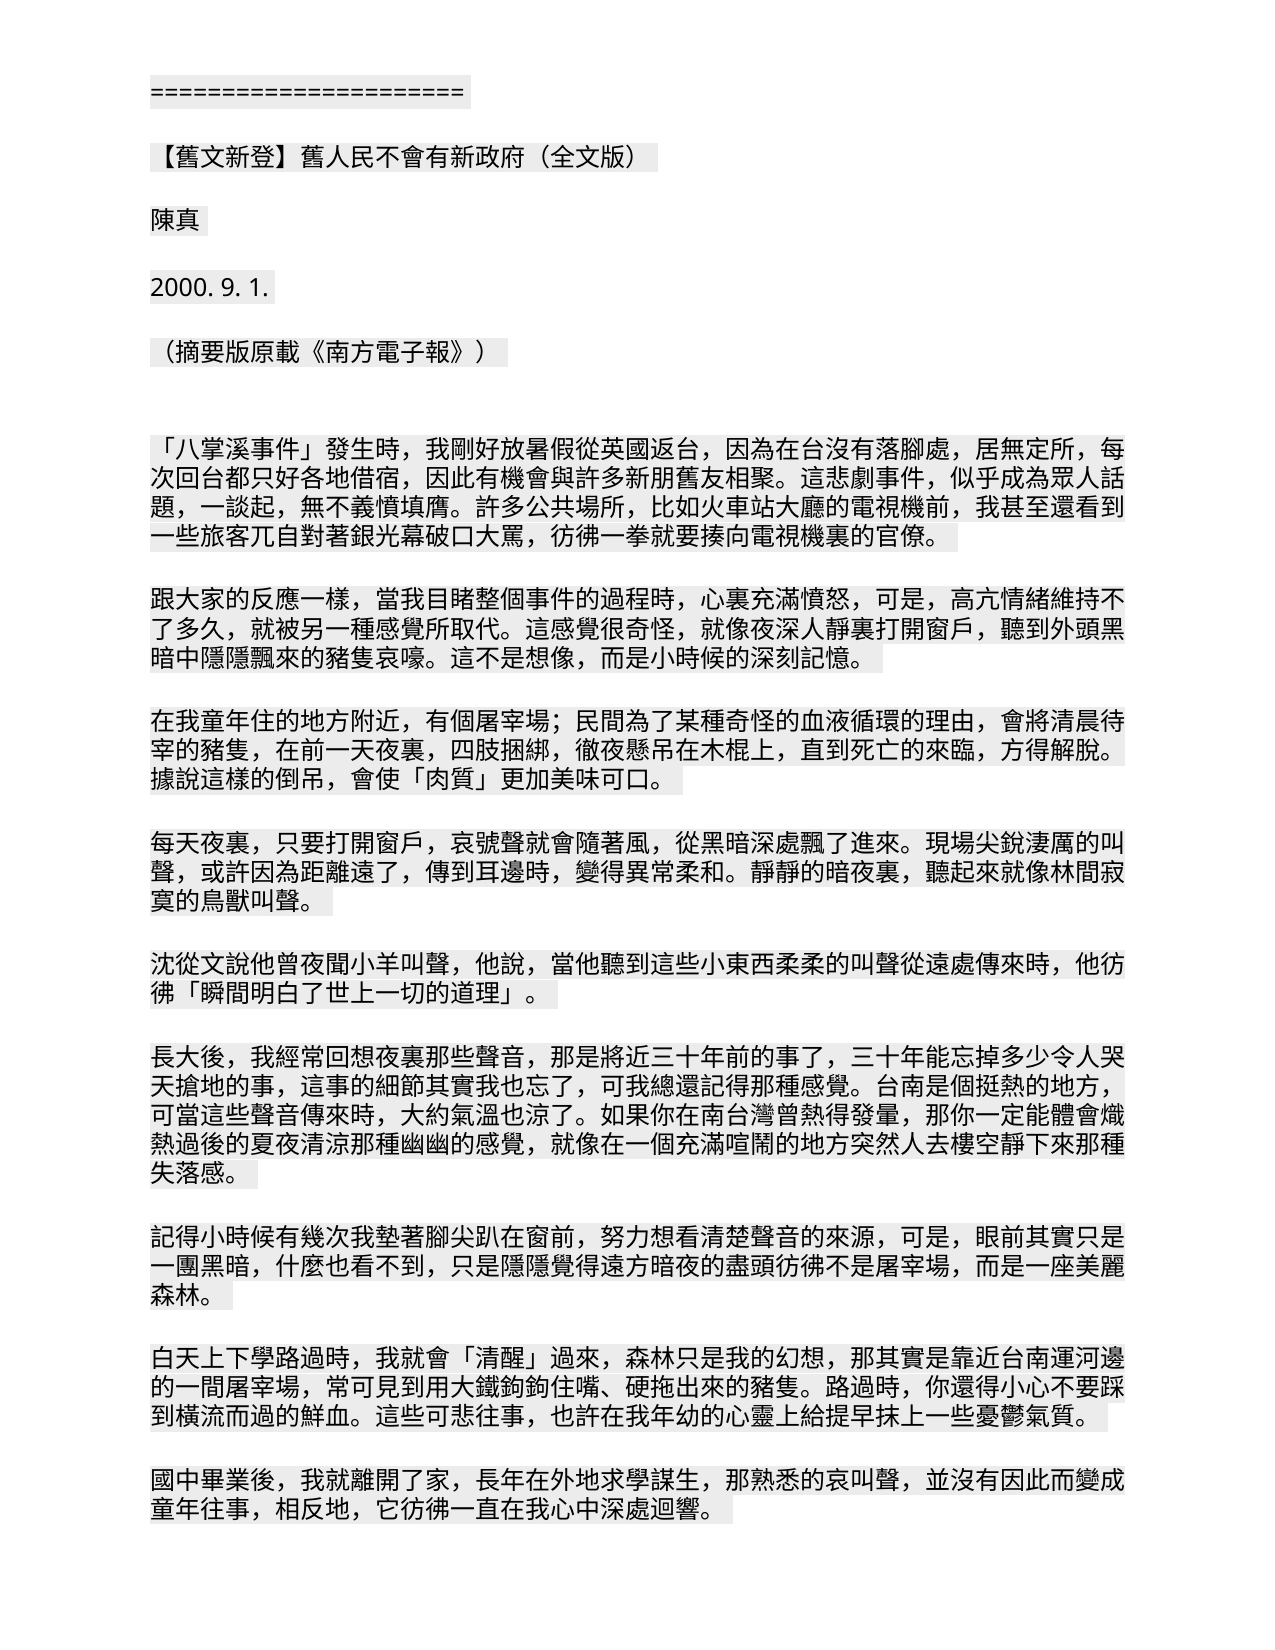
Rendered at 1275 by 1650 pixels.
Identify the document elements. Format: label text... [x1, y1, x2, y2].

text 【舊文新登】李遠哲嘉言錄(2)：選民進黨，台灣才能向上提昇 陳真 2017.09.26. 黑金體制以民主之名在台橫行二、三十年，搞仇中反華以及高唱所謂台獨，做為一種奪權營私的手段。政治圈裏，難道有人會否認這樣一個基本事實？ 政客欺騙一般人時，完全又是另一副形象與說法，可是，私下關起門來，就跟土匪黑幫就地分贓根本沒兩樣，誰要搶這個，誰要奪那個，大家來喬一喬，喬不好就來鬥，看誰勢力強拳頭粗。可是，一旦面對外界，馬上又換上一副為人民奮鬥打拼的噁心嘴臉。老實一點的人，在這樣的圈子待久了，真是會精神分裂。 但你可別以為黑金體制就是像電影演的那樣，只會拿槍打來打去。那種場面當然也是有的，但是那些都是小咖、小case，搞一些蠅頭小利。真正的大賣賣之掏空撈錢作為，幾乎都是所謂「合法」。 當我大權在握，要「合法」還不簡單？就算非法，你也絕對抓不到證據；就算抓到證據，法院也不會偵辦；就算法院不得不辦，也是先拖過十幾二十年再說。就算拖到不能再拖，那就意思意思判一下，一審先予重判，等風頭一過，再拖個幾年，就以「查無實據」結案或易科罰金了事。 阿扁之所以一方面承認自己貪污和洗錢，一方面卻又心有不甘是因為，倘若阿扁應該坐牢，那麼，其他檯面人物及其一票走狗幫凶，恐怕百分之99點9都得坐穿牢底。 西元兩千年，阿扁剛上台時，連同人渣黨的國師李遠哲，就像天皇那樣，對之完全不能有一絲批評。誰敢批評，馬上就會招來綠營支持者無所不用其極的抹黑與騷擾，非常可怕。李遠哲當年所謂「向上提昇」的「新政府」 之偉大形象，高入雲霄，擁有八成以上的「民意」，誰敢對之稍有一絲不敬或質疑，誰就會倒大霉。 那時候，西元2000年，我光是寫了一篇其實溫溫吞吞的文章叫做《舊人民不會有新政府》，就不知道招來多少報復、抹黑與人格毀滅，手段之卑劣齷齪，外人難以想像，非常痛苦。各位不妨讀一讀，思考一下，為何這樣一篇絲毫不具攻擊性的文字，卻不見容於李遠哲所宣稱的那個「向上提昇」的「新政府」年代？ 我那文章僅僅只是說：除非人民改變價值態度，除非人民真心厭惡黑金、貪污與特權，否則不可能會有什麼新政府或新政治的誕生，一切扯爛污必然照樣繼續進行，甚且變本加厲。 如今看來，唯一改變的是：以前藍的吃得凶，接著則是綠的後來居上，「青出於藍」，吃得更是凶猛百倍。 民主，不但是一種騙局詐術，更是一場恐怖噩夢。所有一切醜陋勾當，一切罪行，都以民主之名。不可思議的是，台灣人似乎就是喜歡這一套。 ====================== 【舊文新登】舊人民不會有新政府（全文版） 陳真 2000. 9. 1. （摘要版原載《南方電子報》） 「八掌溪事件」發生時，我剛好放暑假從英國返台，因為在台沒有落腳處，居無定所，每次回台都只好各地借宿，因此有機會與許多新朋舊友相聚。這悲劇事件，似乎成為眾人話題，一談起，無不義憤填膺。許多公共場所，比如火車站大廳的電視機前，我甚至還看到一些旅客兀自對著銀光幕破口大罵，彷彿一拳就要揍向電視機裏的官僚。 跟大家的反應一樣，當我目睹整個事件的過程時，心裏充滿憤怒，可是，高亢情緒維持不了多久，就被另一種感覺所取代。這感覺很奇怪，就像夜深人靜裏打開窗戶，聽到外頭黑暗中隱隱飄來的豬隻哀嚎。這不是想像，而是小時候的深刻記憶。 在我童年住的地方附近，有個屠宰場；民間為了某種奇怪的血液循環的理由，會將清晨待宰的豬隻，在前一天夜裏，四肢捆綁，徹夜懸吊在木棍上，直到死亡的來臨，方得解脫。據說這樣的倒吊，會使「肉質」更加美味可口。 每天夜裏，只要打開窗戶，哀號聲就會隨著風，從黑暗深處飄了進來。現場尖銳淒厲的叫聲，或許因為距離遠了，傳到耳邊時，變得異常柔和。靜靜的暗夜裏，聽起來就像林間寂寞的鳥獸叫聲。 沈從文說他曾夜聞小羊叫聲，他說，當他聽到這些小東西柔柔的叫聲從遠處傳來時，他彷彿「瞬間明白了世上一切的道理」。 長大後，我經常回想夜裏那些聲音，那是將近三十年前的事了，三十年能忘掉多少令人哭天搶地的事，這事的細節其實我也忘了，可我總還記得那種感覺。台南是個挺熱的地方，可當這些聲音傳來時，大約氣溫也涼了。如果你在南台灣曾熱得發暈，那你一定能體會熾熱過後的夏夜清涼那種幽幽的感覺，就像在一個充滿喧鬧的地方突然人去樓空靜下來那種失落感。 記得小時候有幾次我墊著腳尖趴在窗前，努力想看清楚聲音的來源，可是，眼前其實只是一團黑暗，什麼也看不到，只是隱隱覺得遠方暗夜的盡頭彷彿不是屠宰場，而是一座美麗森林。 白天上下學路過時，我就會「清醒」過來，森林只是我的幻想，那其實是靠近台南運河邊的一間屠宰場，常可見到用大鐵鉤鉤住嘴、硬拖出來的豬隻。路過時，你還得小心不要踩到橫流而過的鮮血。這些可悲往事，也許在我年幼的心靈上給提早抹上一些憂鬱氣質。 國中畢業後，我就離開了家，長年在外地求學謀生，那熟悉的哀叫聲，並沒有因此而變成童年往事，相反地，它彷彿一直在我心中深處迴響。 這些叫聲，不但使我初上小學時便不敢再吃地上走的和天上飛的所有動物；更奇怪的是，不知道為什麼，這些理當產生殘酷負面感受之叫聲和現場滿地鮮血，似乎反而使我心裏頭產生一種奇妙的安全感，彷彿再也沒有任何外來的力量能夠傷得了我，心裏反倒沒有了懼怕。也許那是因為，各種生命之間有著某種奇異的連結，當別人或動物的痛苦巨大到某個程度時，彷彿就跟我們自己的痛苦混合在一起；一己之痛，於是也就好像因此而顯得微不足道。 如果忽略事物表象的差異，你或許會同意，生活中類似八掌溪事件這樣的悲劇不斷上演；哀號的並不是只有雞鴨牛羊。如果我們聽不見，那只是因為我們總是習慣於當對方與自己有親近關係時，才比較能夠感受到當事人的痛苦。可是，如果我們對於矯揉造作的連續劇都能感動得淚漣漣，為何對周遭活生生上演的可悲人事卻反而無動於衷？ 傷殘的不算，一年死一千五百個工人的事實，難道還不夠讓我們懷疑勞工政策一定有什麼地方不對勁？數萬的雛妓，難道還不夠影響我們一絲一毫的心志？寸步難行的街道和建築，難道還不夠讓我們想到行動不便者的痛苦？ 不過，我要說的並不是「誰欺負了誰」的問題，這不是「誰」的問題。大部份痛苦裏頭，並沒有「加害人」。縱然有，「誰是兇手」也不是重點。因為，如果功課好的總是要欺負那功課不好的，那麼，「誰」來當那個功課好的都不重要，反正總歸會有個人糟蹋另一個人；同樣地，如果有錢的總是要吃定沒錢的，那麼，「誰」來賺大錢都一樣，他終究是要吃定窮人。 簡單說，重點是「吃人」這套「邏輯」令人厭惡，而不是「誰」吃人；或者說，重點是「遊戲怎麼玩」，而不是「誰來玩」。如果我們的種種所謂「改革」只是「換人做看麥」，而不是更改「基本劇情架構」，那麼，我們的一切努力，或者所謂「政黨輪替」，其實只是像導演選定某個「明星」來演出某個既定劇本一樣，而這當然不會是我們真正想要的目標。這樣的政黨輪替，就算輪來輪去輪一百遍，上演的必然還是同樣的戲碼。 「是誰」並不重要。如果我們真的不喜歡特權，那不管誰來搞特權都不應該，而不是一方面「感嘆」特權橫行，一方面自己卻又拼命套關係走後門，以享有特權為榮。同樣地，如果我們真的不喜歡髒亂汙穢， 那不管誰亂丟廢棄物或橫行路面都該受到譴責，而不是一方面痛罵髒亂，一方面卻又努力製造髒亂，開起車來視交通號誌如無物。 同樣地，如果我們真的痛恨黑金，那不管誰是黑金，都該受到我們的鄙夷，而不是有錢王八坐上席，總是對有錢有勢者另眼相看、笑臉相迎，管他是否狗皮倒灶， 一概奉為人生楷模。 同樣地，如果我們真的在乎人與人之間的平起平坐，那麼，不管誰裝模作態自尊自大都是可笑且愚蠢，而不是一方面批評，一方面卻又以能夠和所謂權貴或名人往來為榮。可是，事實上，不管婚喪喜慶或各行各業開張大吉或有什麼活動，總是請來一堆市長立委或議員什麼的，並以之為榮。 如果我們真的喜歡樸實一點的政治風氣，那就應該摒棄譁眾取寵，唾棄那些會變裝表演取悅群眾、會見人說人話見鬼說鬼話的政客，而不是把政治人物當成明星一般「仰慕」，卻絲毫不在乎其人品。 同樣地，如果我們真的希望下一代能夠成為善良正直的人，如果我們真的希望生活在一個尊重生命的社會裏，如果我們真的相信自己是這塊土地的「主人」，那麼，我們就不應該老是卑躬屈膝地巴結或看重我們的「公僕」，我們的生活「大事」就應該包括流浪狗的處境、應該包括雛妓、刑求、冤獄、屠宰場的動物遭遇、工人職業災害、外勞處境和世界各地的戰爭與難民等等等，而不是老是關心哪個政治人物或名人又說了些什麼屁話，或哪個影歌星有什麼緋聞，更不是東家長西家短，儘關心些人際關係裏的蜚短流長。 如果我們整天嘴巴上立志說要往西走，卻又一邊立志，一邊拼命往東走，那麼，除非繞地球一周，否則哪有可能走到目的地？我常想，如果哪天來了一群外星人，他們一定挺疑惑，這婆娑之洋美麗之島上的地球人怎麼這樣？如此言行不一，是不是IQ有問題？ 這就好像一群笨蛋想玩棋，可是所有人卻又都不願遵守下棋規則，或以作弊為榮，那麼，棋當然下不成。更奇怪的是，大家卻又不斷感嘆棋為何下不成。這有什麼好奇怪？棋下不成只不過是因為我們並不是真的想下棋。 我挺喜歡蘇格拉底一句話，他說：「我們會做錯事，是因為我們沒有把事情想清楚。」而不是因為我們真的心腸很壞。一個社會想要往一個更適合人居住的方向發展，並不需要什麼高深的智慧或偉大的聖賢情操，更不需要可歌可泣的英勇事蹟，而只需要眾人願意去想清楚並實踐一些極其簡單的日常生活道理而已，那就好像「成功」玩上一盤棋一樣，一點都不困難；隨便幾個小孩湊合一下，馬上都能就地取材，玩起各式各樣的遊戲來，絕不會說大家得先開會協商個老半天，然後都還研究不出來該怎麼玩或要玩些什麼。 簡單說，所謂「改革」，從來都不是什麼「菁英」才能插手的事。既然是「我們」的事，就該是「我們」的事，別老期待什麼菁英或英雄豪傑出面拯救。 這些道理一點都不難。我有時真不敢相信我們所犯的只是這麼簡單的錯誤；連三歲小孩應該都能聽得懂。問題也許是因為大家都太缺乏自信了，雖然明明知道天堂在西邊，但是大家都往東走，千山我獨行一人走西邊，豈不是太「吃虧」、太「冒險」了嗎？於是講歸講，做歸做，無人當真。 如果是這樣，那麼，整天怪政府、怪民代、怪黑金、怪官僚、怪特權、怪媒體、怪東怪西的，其實全是胡扯，因為，這些東西是「我們」一手努力呵護培養出來的。我們是什麼樣的人，自然就會造就出什麼樣的社會和政府。 我相信人心有某種程度的嗜血傾向，比方說，看到別人倒楣時，心裏會偷偷有一點爽，惡劣一點的，通常還會趕緊寫E-MAIL幫倒楣鬼做宣傳，加油添醋一番，這下感覺生活有趣多了。 可我也相信：這嗜血傾向不會超過某個底線，人性基本上還是善良的。比如說，大概不會有人看了八掌溪事件會樂得拍手叫好，99.999 % 的人都會希望他們能獲救生還，99.999 % 的人都會認為這是一場悲劇。至於那些被譴責的官員，他們的人性，又怎麼可能剛好跟我們都不一樣呢？ 我不相信我們真的會這麼倒楣，總是剛好來了一堆「天生壞蛋」在「統治」我們，神氣活現、為所欲為地糟蹋我們的生活。也許不管「誰」去佔那個位置，很快都會變成「壞蛋」，因為這個社會有個爛「導演」，當劇本定了，誰來演都一樣，演技好壞不一而已，角色始終是一樣的。 重點是：換演員不會演出新戲碼，舊人民也不會產生新政府。戲碼不改，就算請德蕾莎修女來演虎姑婆，她仍然還是那個會吃小孩的妖怪。 許多有志之士總想「改變世界」，可是，改變髮型不叫「重新」做人，世界也不會因為「換人做看麥」而改變，就像「哈姆雷特」並不會因為「換人演看麥」，就變成一齣爆笑劇一樣。這道理會很難理解嗎？ 台灣社會似乎總是在努力改變外觀造型，頻換流行款式，可惜腦子裏想的東西、眼睛看世界的方式，卻似乎從來都沒什麼改變。 [150, 75, 1125, 1558]
